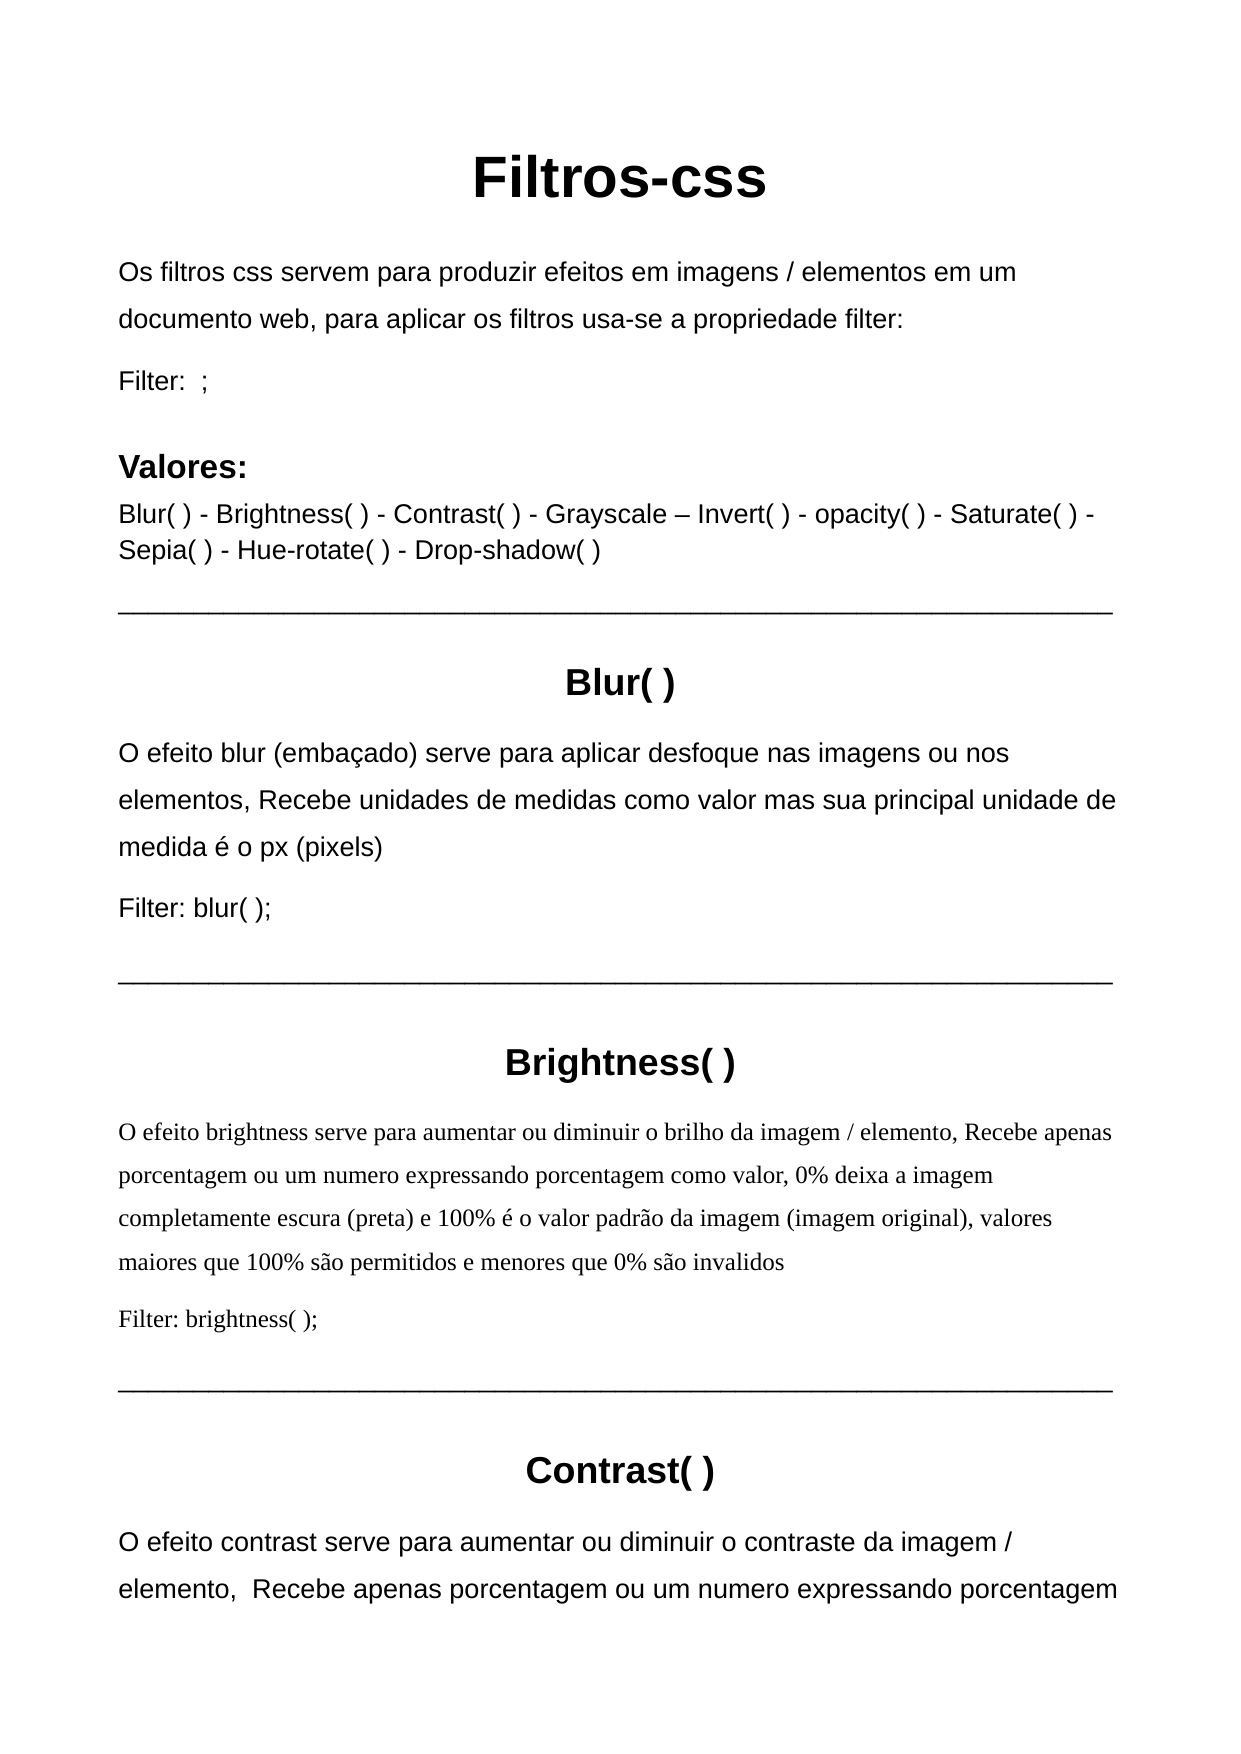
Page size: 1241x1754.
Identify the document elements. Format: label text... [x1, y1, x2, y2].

text Filter: ; [118, 364, 1122, 396]
text O efeito brightness serve para aumentar ou diminuir o brilho da imagem / elemento, Recebe apenas porcentagem ou um numero expressando porcentagem como valor, 0% deixa a imagem completamente escura (preta) e 100% é o valor padrão da imagem (imagem original), valores maiores que 100% são permitidos e menores que 0% são invalidos [118, 1117, 1122, 1275]
text __________________________________________________________________ [118, 584, 1122, 616]
title Filtros-css [118, 143, 1122, 210]
text Blur( ) - Brightness( ) - Contrast( ) - Grayscale – Invert( ) - opacity( ) - Saturate( ) - Sepia( ) - Hue-rotate( ) - Drop-shadow( ) [118, 498, 1122, 565]
text Filter: brightness( ); [118, 1304, 1122, 1333]
subtitle Valores: [118, 447, 1122, 485]
text O efeito contrast serve para aumentar ou diminuir o contraste da imagem / elemento, Recebe apenas porcentagem ou um numero expressando porcentagem [118, 1526, 1122, 1604]
text __________________________________________________________________ [118, 1362, 1122, 1393]
subtitle Blur( ) [118, 660, 1122, 703]
subtitle Brightness( ) [118, 1040, 1122, 1083]
text __________________________________________________________________ [118, 954, 1122, 985]
subtitle Contrast( ) [118, 1448, 1122, 1492]
text Filter: blur( ); [118, 892, 1122, 923]
text Os filtros css servem para produzir efeitos em imagens / elementos em um documento web, para aplicar os filtros usa-se a propriedade filter: [118, 256, 1122, 334]
text O efeito blur (embaçado) serve para aplicar desfoque nas imagens ou nos elementos, Recebe unidades de medidas como valor mas sua principal unidade de medida é o px (pixels) [118, 737, 1122, 862]
